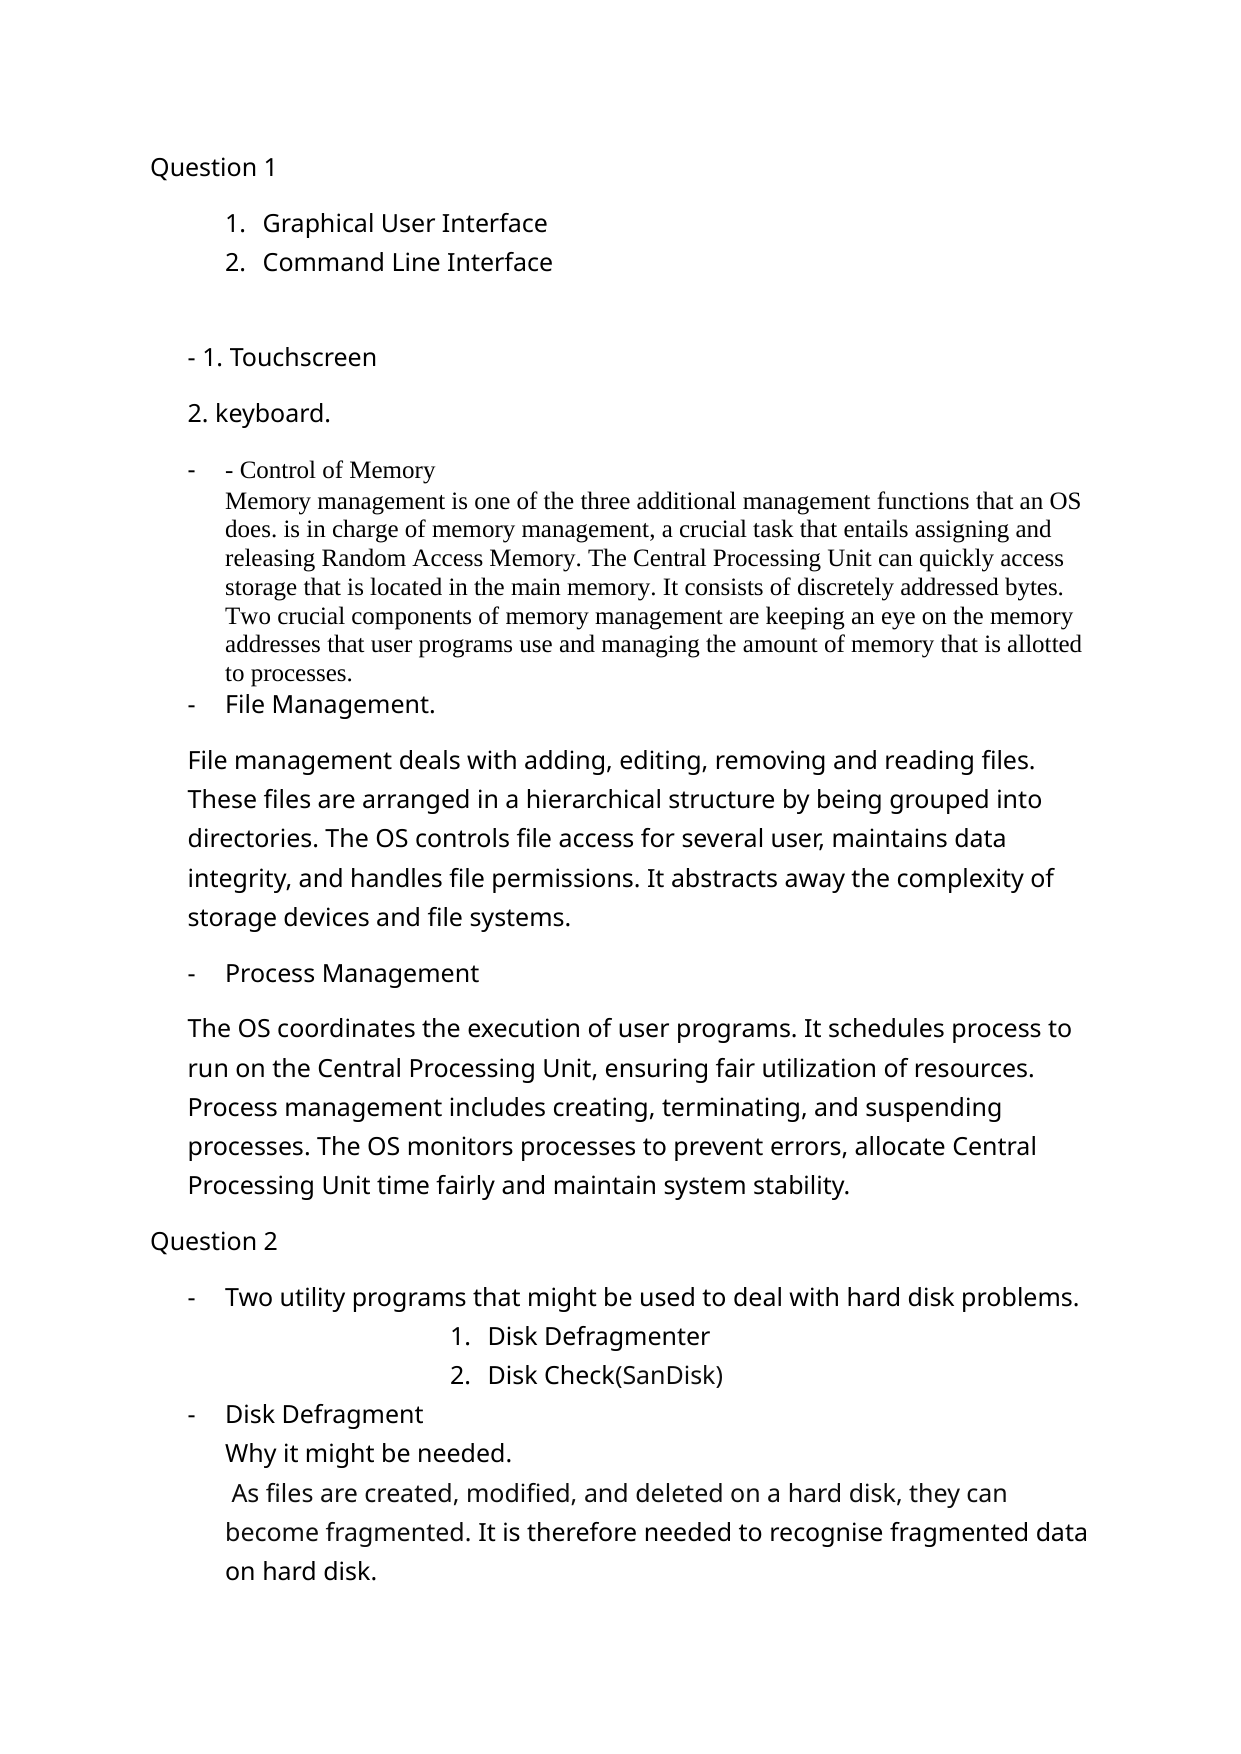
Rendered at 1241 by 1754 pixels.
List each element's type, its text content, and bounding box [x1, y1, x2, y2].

list Graphical User Interface [225, 206, 1090, 240]
list Why it might be needed. [225, 1436, 1090, 1470]
list Disk Defragmenter [450, 1319, 1090, 1353]
list Two utility programs that might be used to deal with hard disk problems. [187, 1279, 1090, 1313]
list Disk Defragment [187, 1397, 1090, 1431]
text 2. keyboard. [187, 396, 1090, 430]
text - 1. Touchscreen [187, 340, 1090, 374]
list As files are created, modified, and deleted on a hard disk, they can become fragmented. It is therefore needed to recognise fragmented data on hard disk. [225, 1475, 1090, 1588]
list - Control of Memory Memory management is one of the three additional management functions that an OS does. is in charge of memory management, a crucial task that entails assigning and releasing Random Access Memory. The Central Processing Unit can quickly access storage that is located in the main memory. It consists of discretely addressed bytes. Two crucial components of memory management are keeping an eye on the memory addresses that user programs use and managing the amount of memory that is allotted to processes. [187, 452, 1090, 687]
text Question 2 [150, 1224, 1090, 1258]
list Process Management [187, 955, 1090, 989]
text Question 1 [150, 150, 1090, 184]
text The OS coordinates the execution of user programs. It schedules process to run on the Central Processing Unit, ensuring fair utilization of resources. Process management includes creating, terminating, and suspending processes. The OS monitors processes to prevent errors, allocate Central Processing Unit time fairly and maintain system stability. [187, 1011, 1090, 1202]
list Disk Check(SanDisk) [450, 1358, 1090, 1392]
list Command Line Interface [225, 245, 1090, 279]
list File Management. [187, 687, 1090, 721]
text File management deals with adding, editing, removing and reading files. These files are arranged in a hierarchical structure by being grouped into directories. The OS controls file access for several user, maintains data integrity, and handles file permissions. It abstracts away the complexity of storage devices and file systems. [187, 743, 1090, 933]
